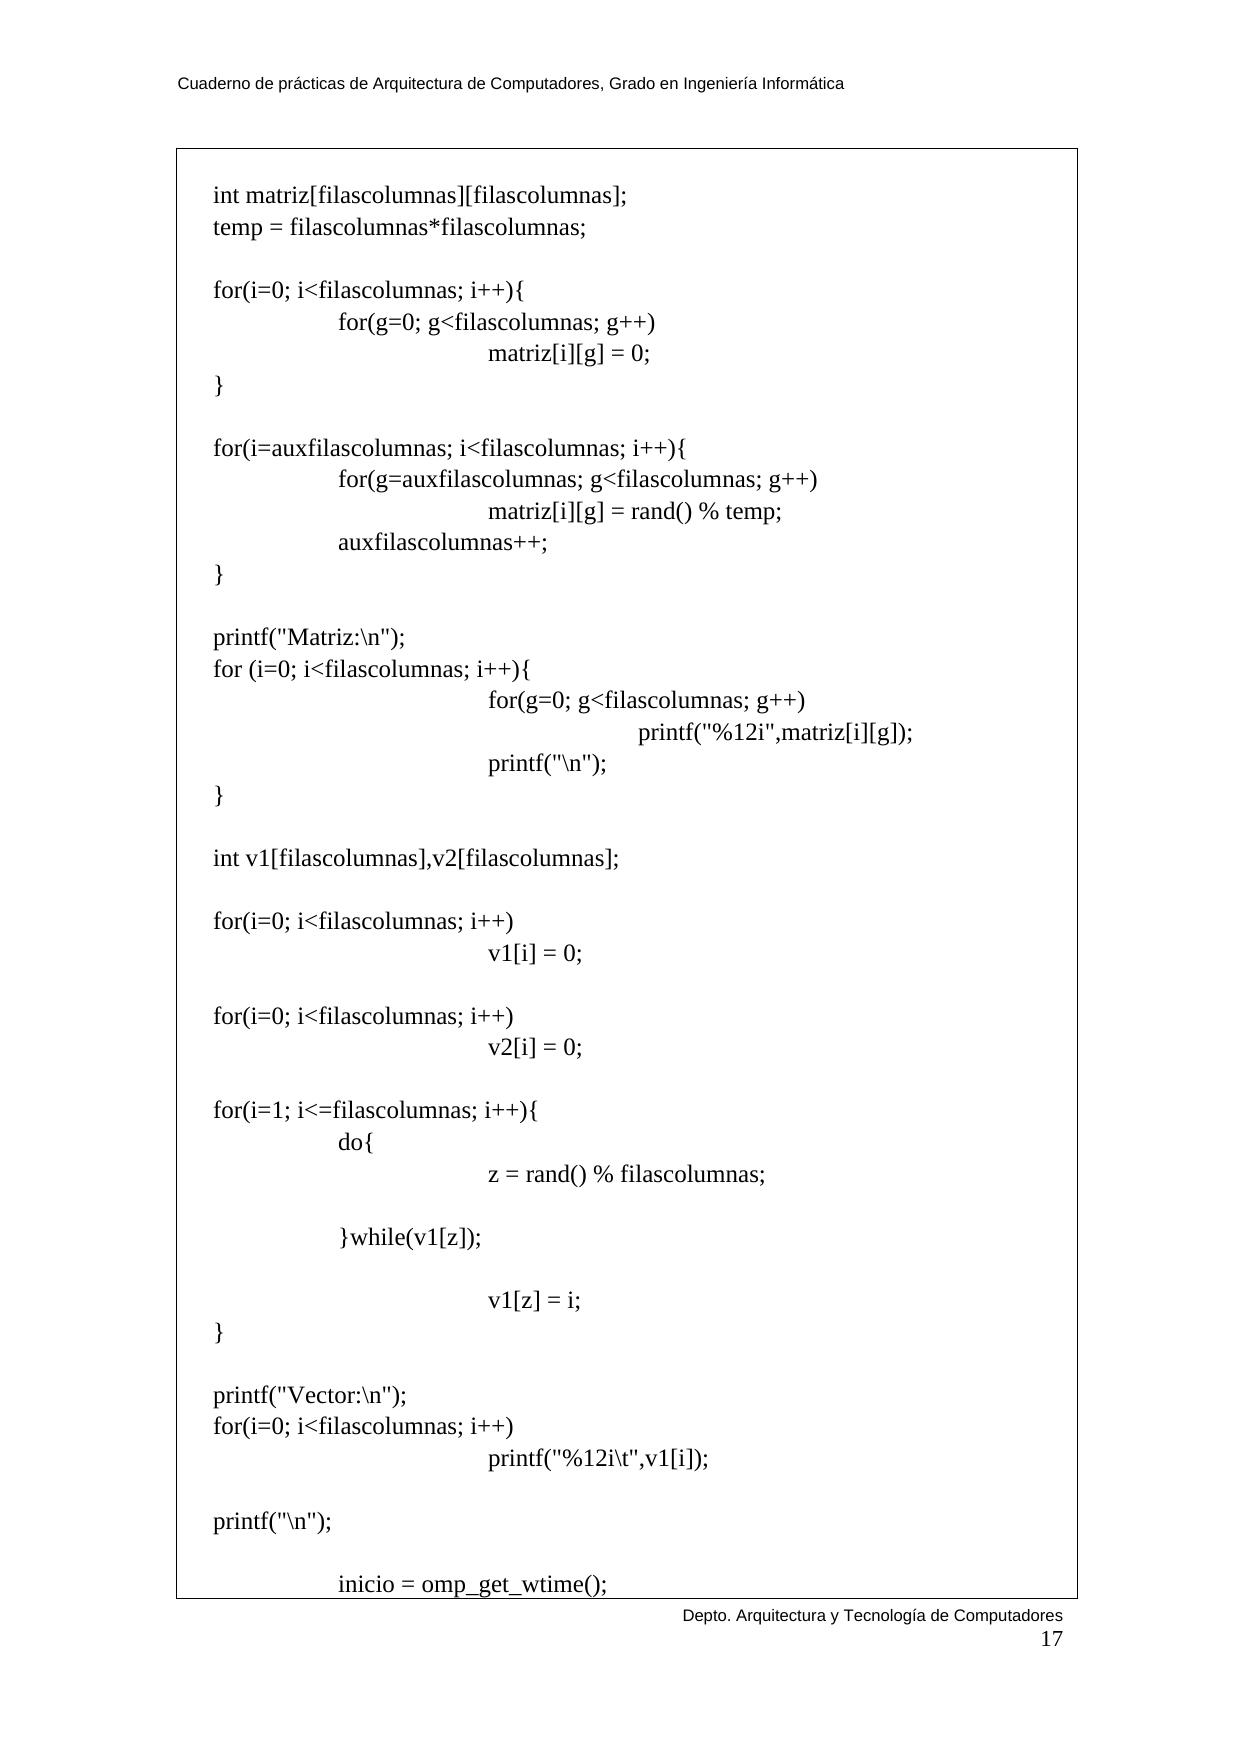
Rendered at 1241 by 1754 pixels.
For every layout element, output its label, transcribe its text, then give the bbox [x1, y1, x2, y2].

table_header int matriz[filascolumnas][filascolumnas]; temp = filascolumnas*filascolumnas; for(i=0; i<filascolumnas; i++){ for(g=0; g<filascolumnas; g++) matriz[i][g] = 0; } for(i=auxfilascolumnas; i<filascolumnas; i++){ for(g=auxfilascolumnas; g<filascolumnas; g++) matriz[i][g] = rand() % temp; auxfilascolumnas++; } printf("Matriz:\n"); for (i=0; i<filascolumnas; i++){ for(g=0; g<filascolumnas; g++) printf("%12i",matriz[i][g]); printf("\n"); } int v1[filascolumnas],v2[filascolumnas]; for(i=0; i<filascolumnas; i++) v1[i] = 0; for(i=0; i<filascolumnas; i++) v2[i] = 0; for(i=1; i<=filascolumnas; i++){ do{ z = rand() % filascolumnas; }while(v1[z]); v1[z] = i; } printf("Vector:\n"); for(i=0; i<filascolumnas; i++) printf("%12i\t",v1[i]); printf("\n"); inicio = omp_get_wtime(); [177, 149, 1077, 1598]
